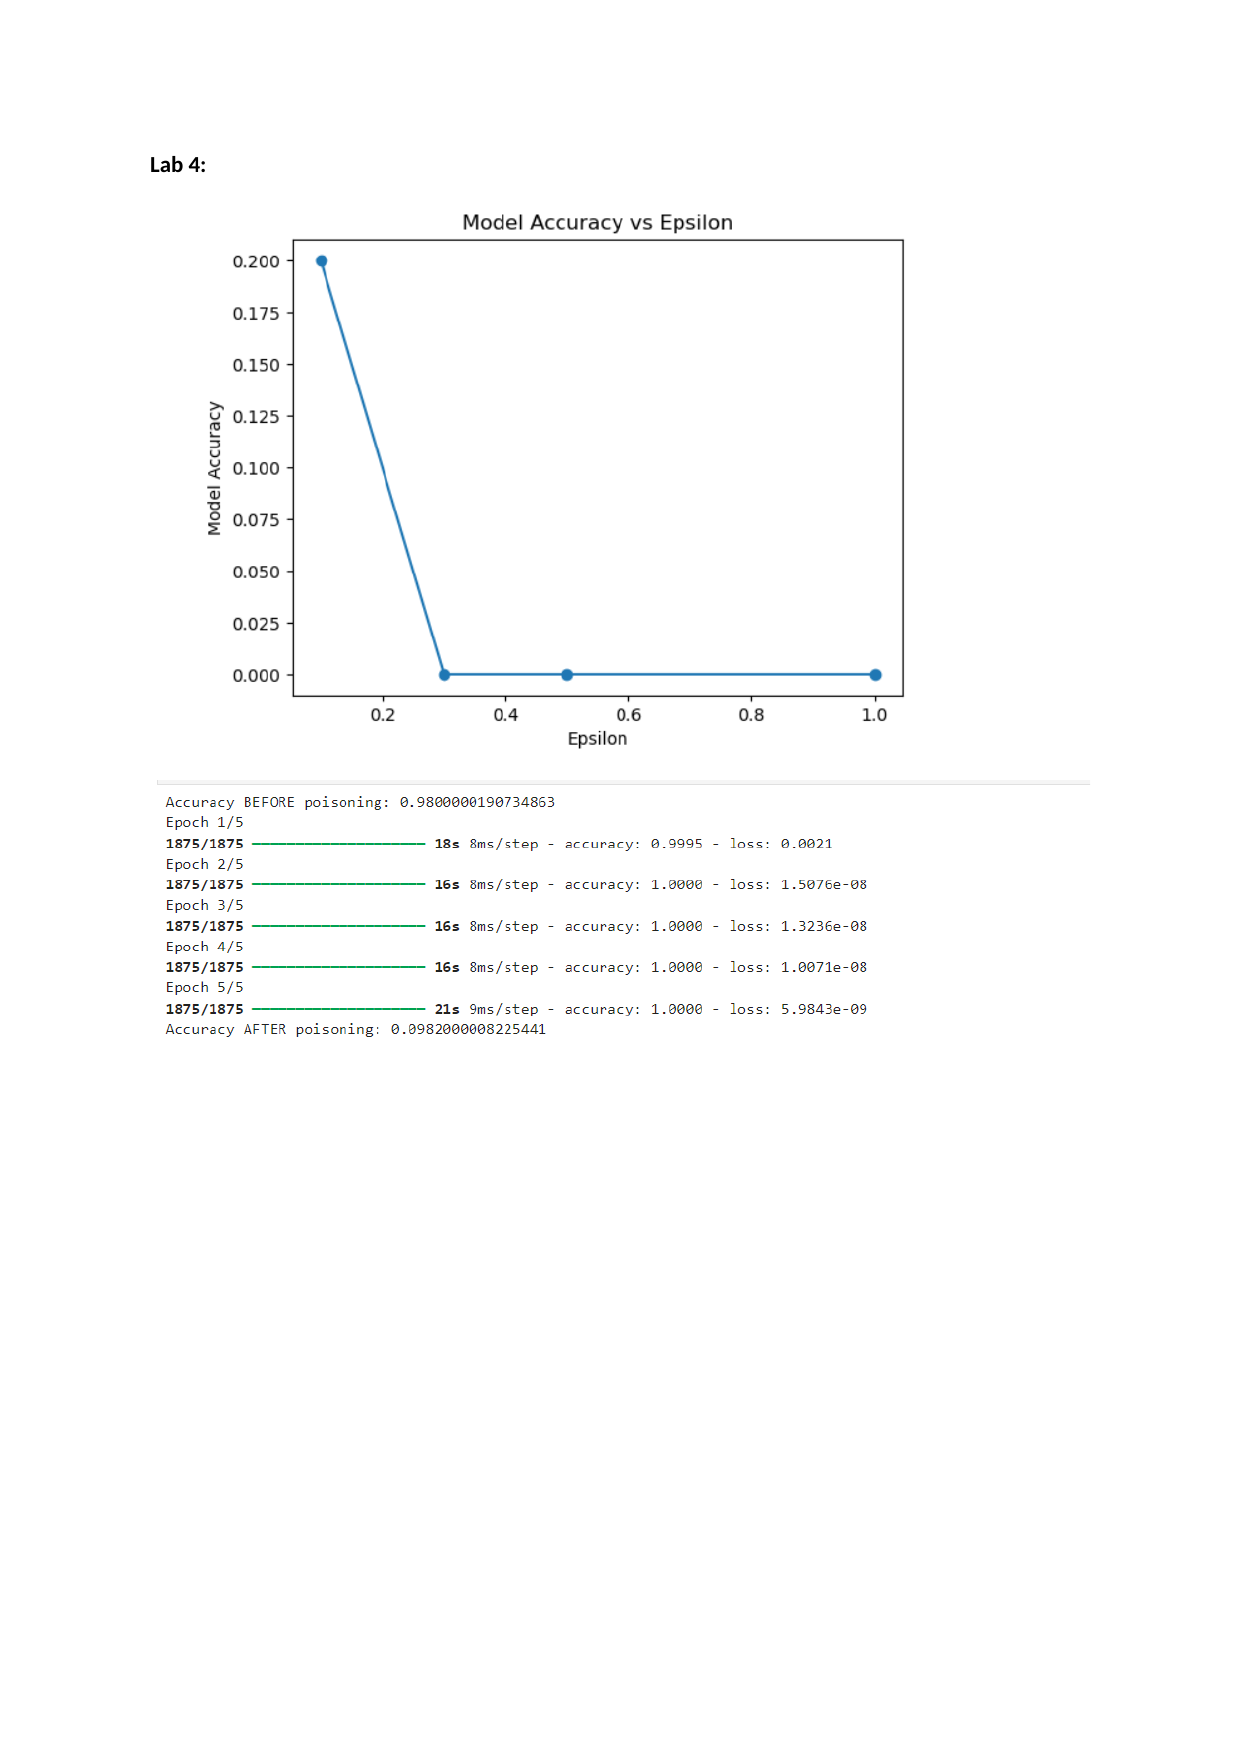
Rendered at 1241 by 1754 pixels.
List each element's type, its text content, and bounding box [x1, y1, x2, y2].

text Lab 4: [150, 150, 1090, 178]
